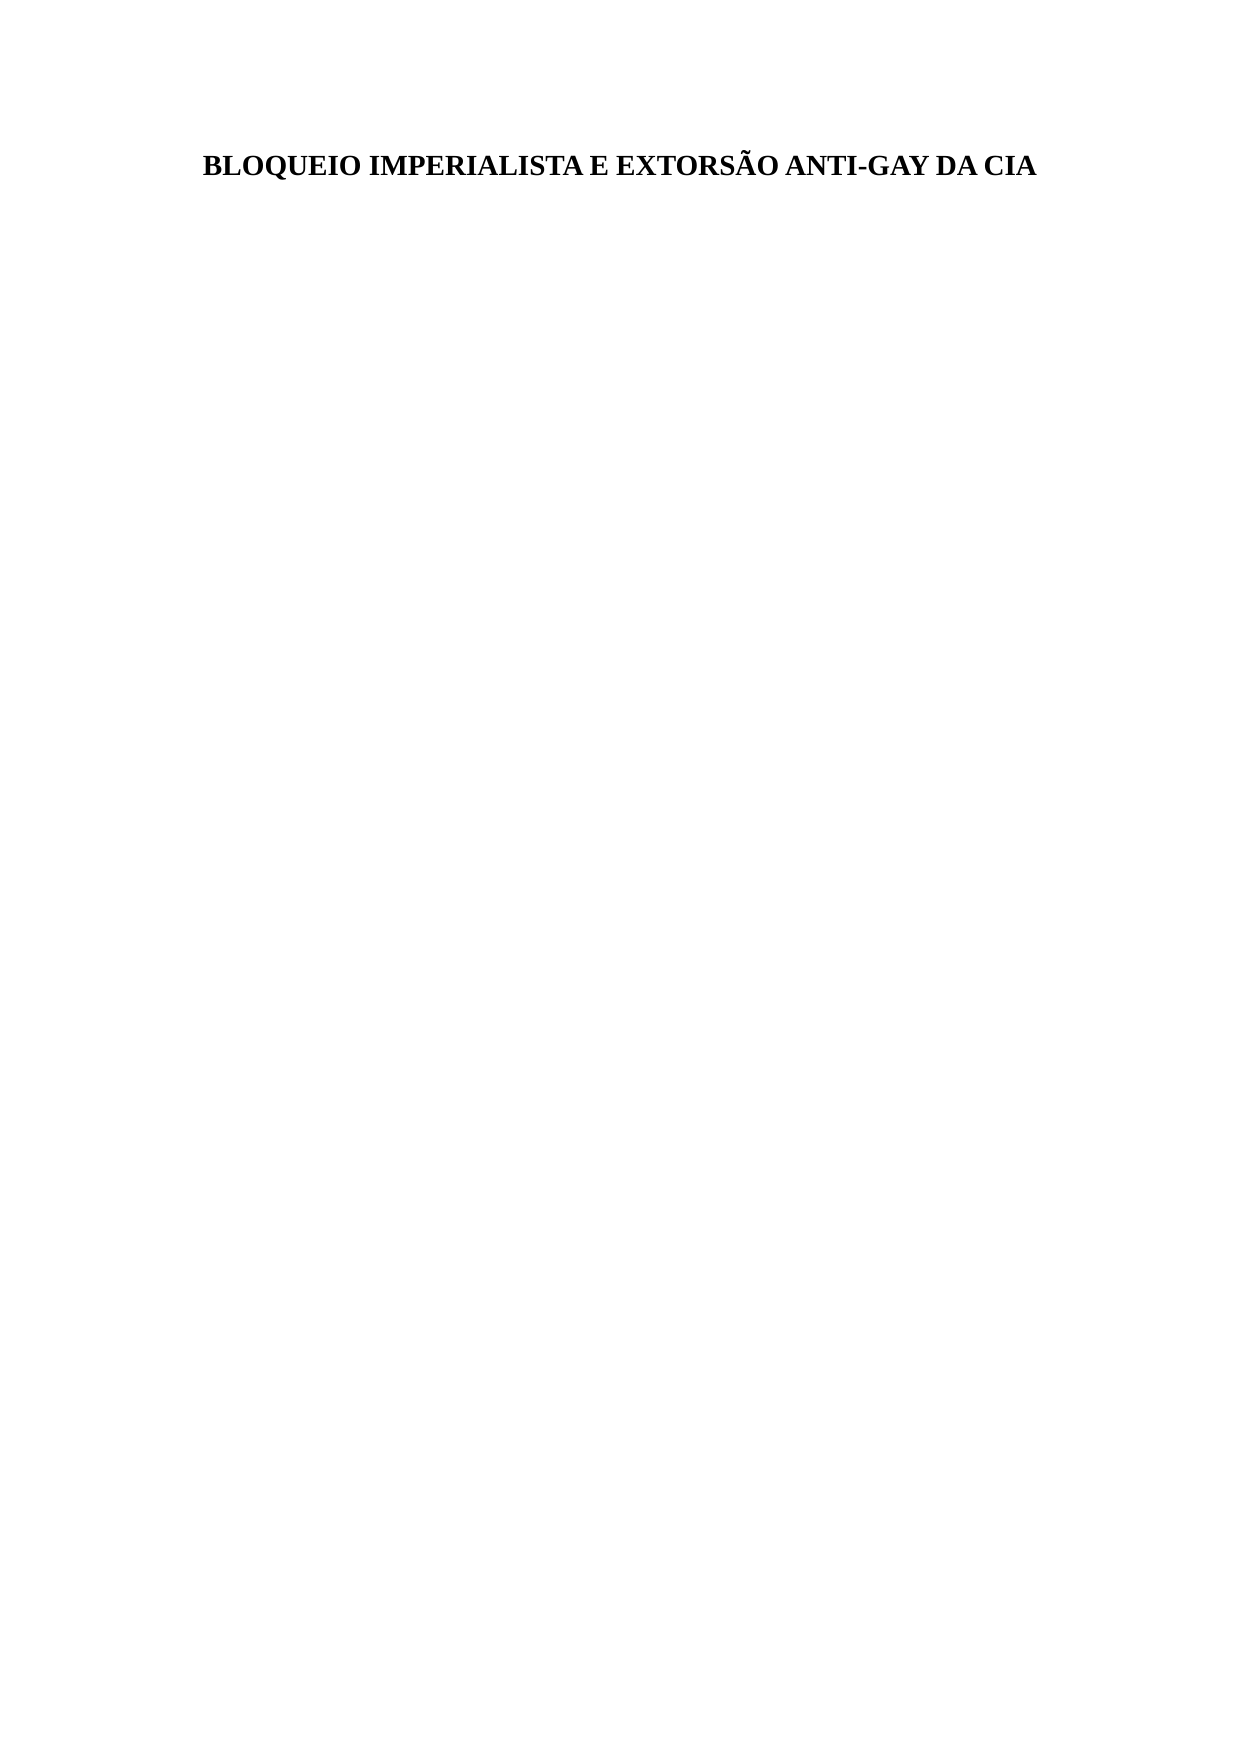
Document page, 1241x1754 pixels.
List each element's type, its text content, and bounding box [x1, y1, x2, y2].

subtitle BLOQUEIO IMPERIALISTA E EXTORSÃO ANTI-GAY DA CIA [148, 148, 1093, 181]
